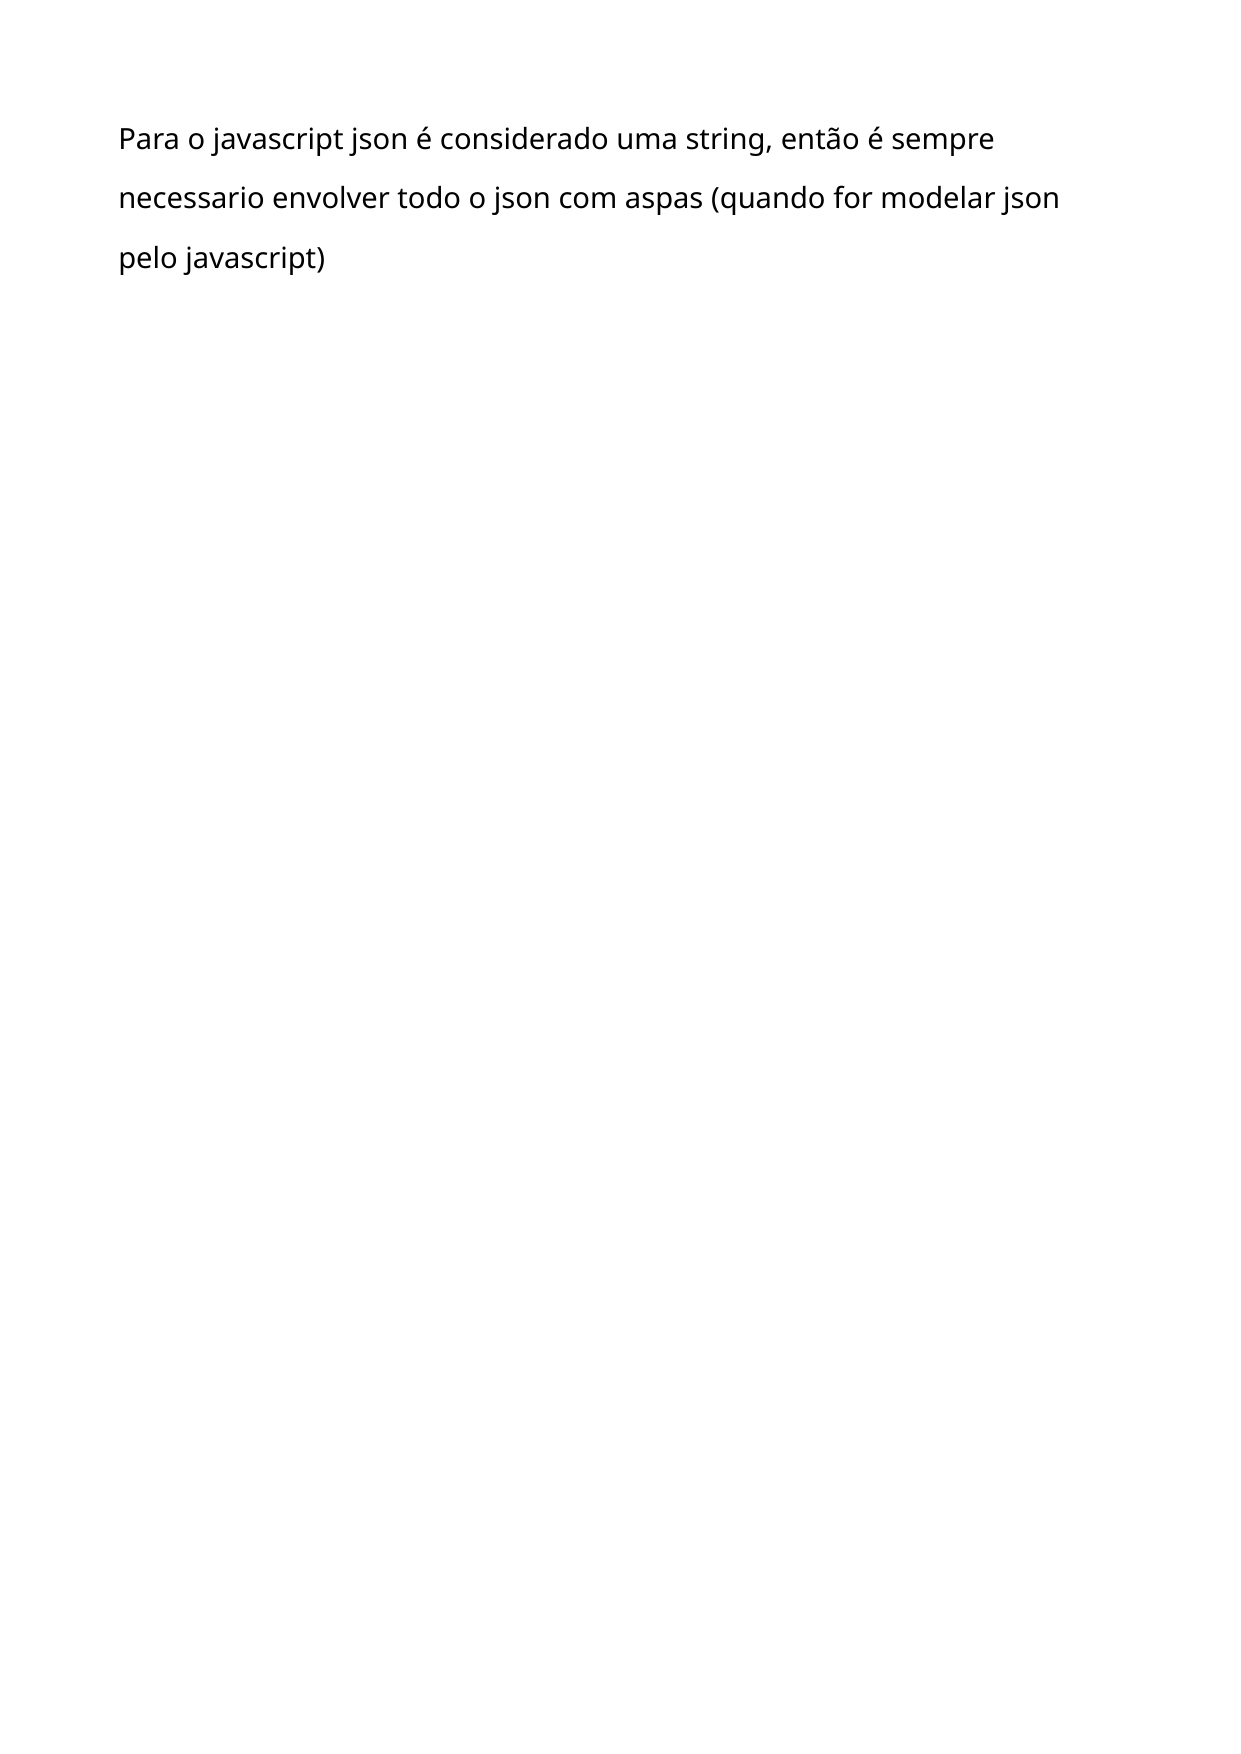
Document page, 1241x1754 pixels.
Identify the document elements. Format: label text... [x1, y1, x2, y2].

text Para o javascript json é considerado uma string, então é sempre necessario envolver todo o json com aspas (quando for modelar json pelo javascript) [118, 118, 1122, 277]
